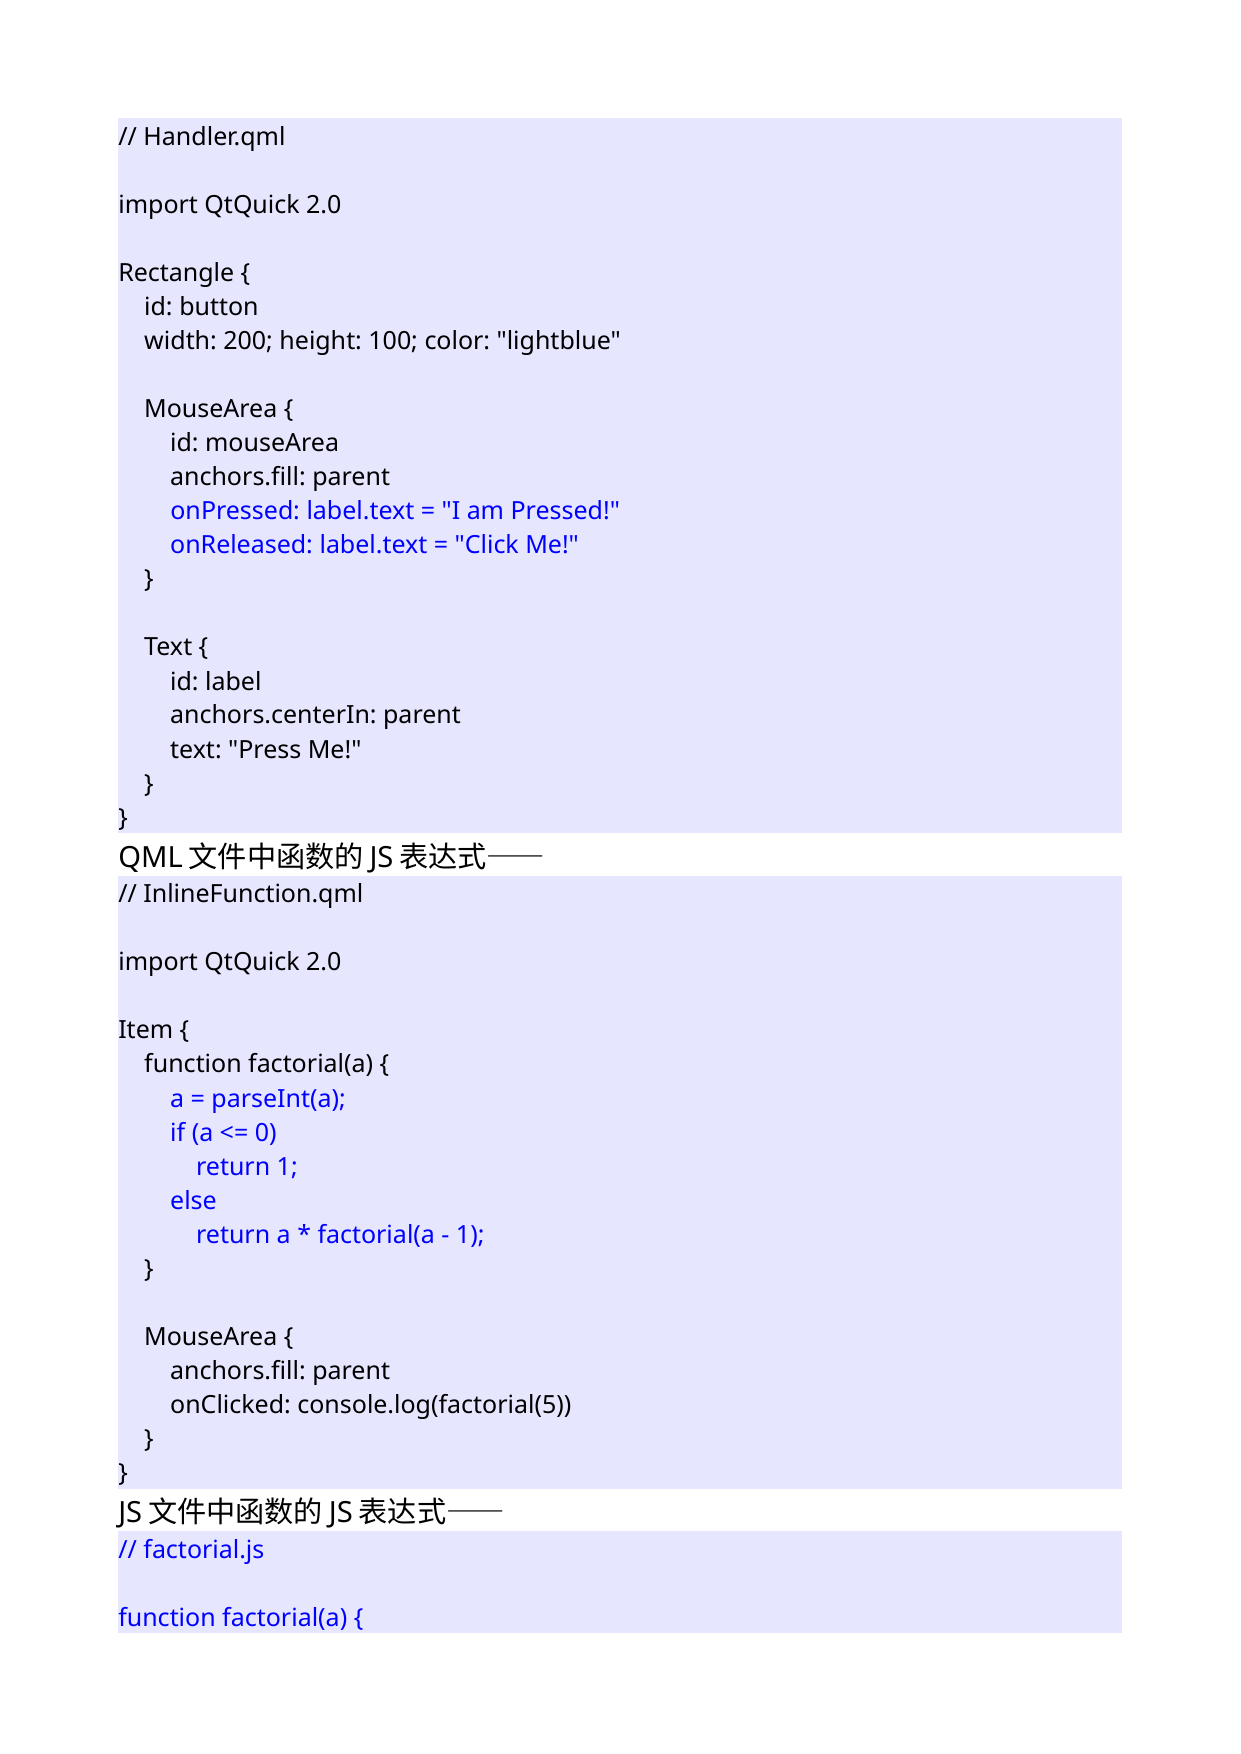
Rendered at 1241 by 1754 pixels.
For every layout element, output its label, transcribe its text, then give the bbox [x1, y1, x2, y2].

text id: mouseArea [118, 425, 1122, 459]
text function factorial(a) { [118, 1599, 1122, 1633]
text else [118, 1182, 1122, 1216]
text Item { [118, 1012, 1122, 1046]
text id: button [118, 288, 1122, 322]
text return a * factorial(a - 1); [118, 1216, 1122, 1251]
text // InlineFunction.qml [118, 876, 1122, 910]
text if (a <= 0) [118, 1114, 1122, 1148]
text } [118, 765, 1122, 799]
text text: "Press Me!" [118, 731, 1122, 765]
text Text { [118, 629, 1122, 663]
text onClicked: console.log(factorial(5)) [118, 1387, 1122, 1421]
text MouseArea { [118, 391, 1122, 425]
text width: 200; height: 100; color: "lightblue" [118, 322, 1122, 357]
text } [118, 1455, 1122, 1489]
text import QtQuick 2.0 [118, 186, 1122, 220]
text QML文件中函数的JS表达式—— [118, 833, 1122, 876]
text MouseArea { [118, 1319, 1122, 1353]
text function factorial(a) { [118, 1046, 1122, 1080]
text Rectangle { [118, 254, 1122, 288]
text onPressed: label.text = "I am Pressed!" [118, 493, 1122, 527]
text JS文件中函数的JS表达式—— [118, 1489, 1122, 1531]
text anchors.fill: parent [118, 1353, 1122, 1387]
text // Handler.qml [118, 118, 1122, 152]
text onReleased: label.text = "Click Me!" [118, 527, 1122, 561]
text // factorial.js [118, 1531, 1122, 1565]
text return 1; [118, 1148, 1122, 1182]
text import QtQuick 2.0 [118, 944, 1122, 978]
text id: label [118, 663, 1122, 697]
text a = parseInt(a); [118, 1080, 1122, 1114]
text anchors.centerIn: parent [118, 697, 1122, 731]
text anchors.fill: parent [118, 459, 1122, 493]
text } [118, 1251, 1122, 1284]
text } [118, 561, 1122, 595]
text } [118, 1421, 1122, 1455]
text } [118, 799, 1122, 833]
